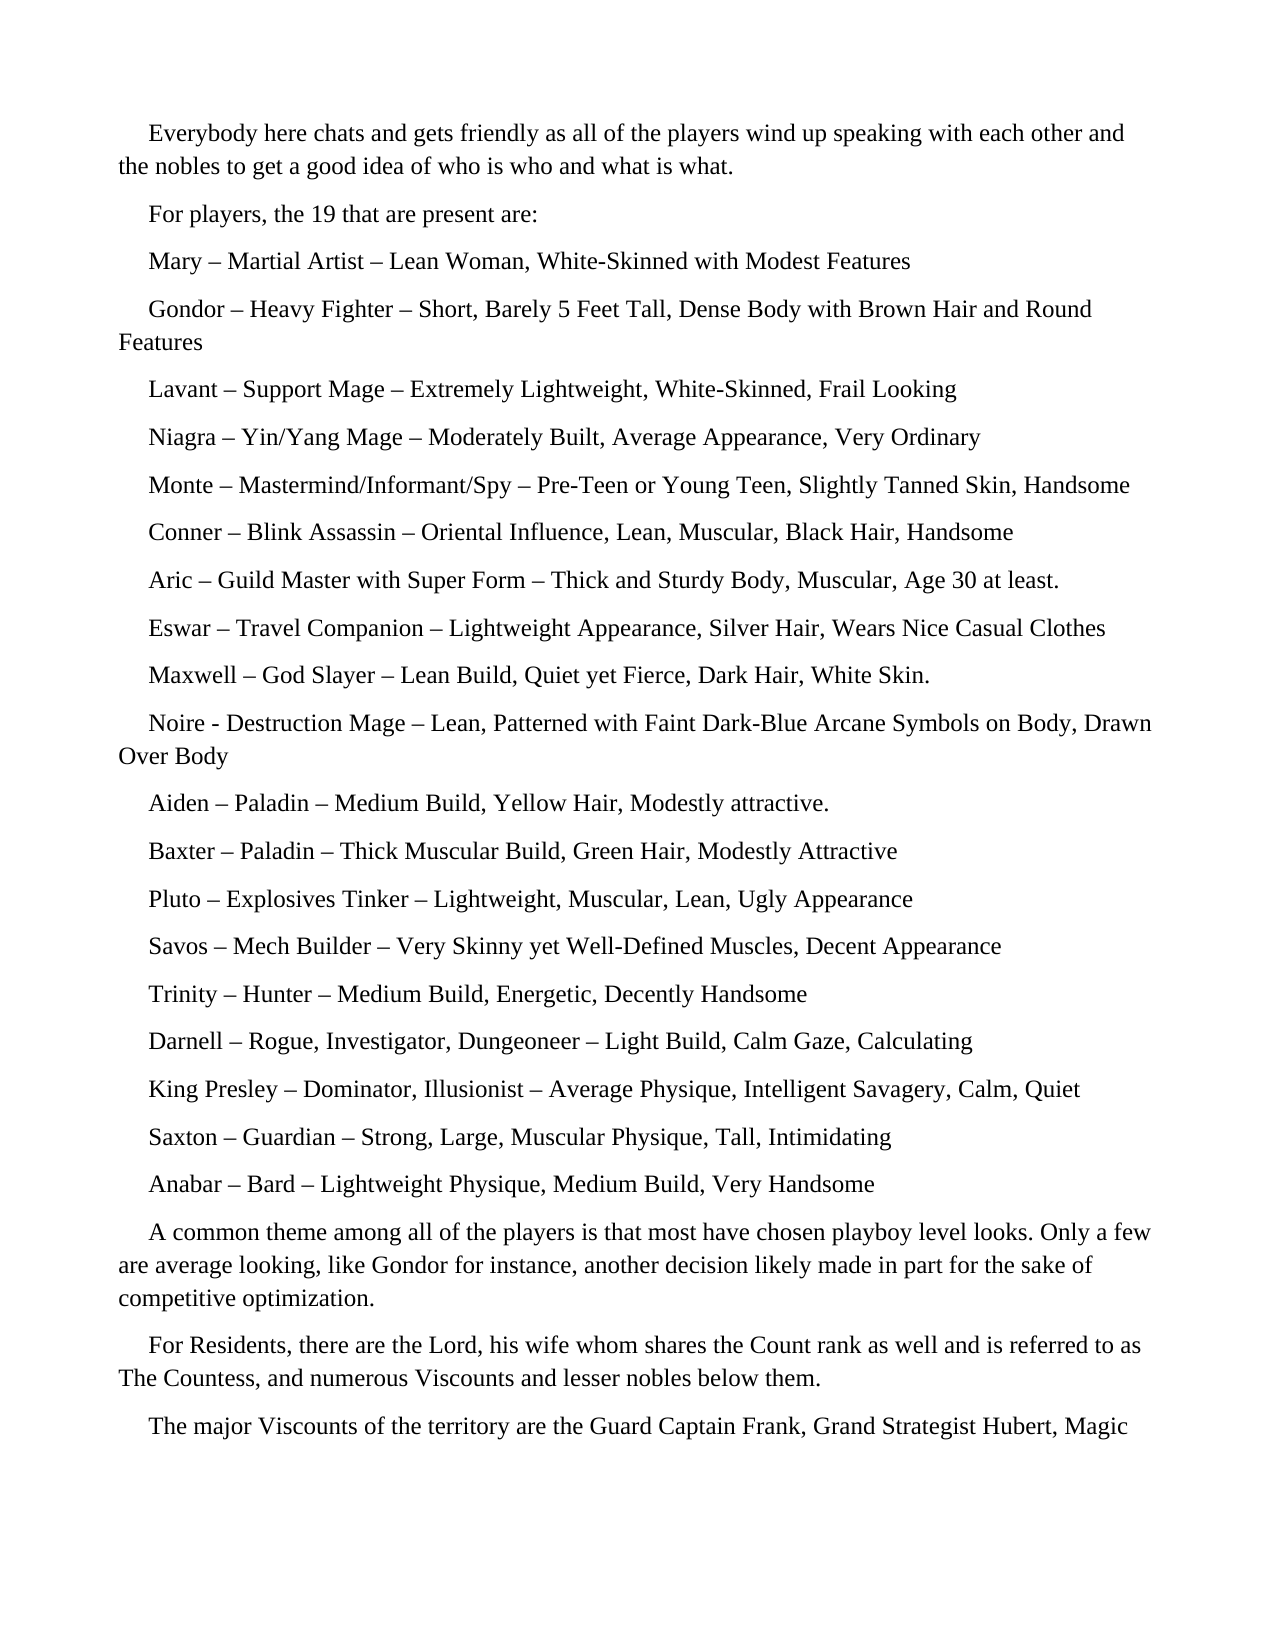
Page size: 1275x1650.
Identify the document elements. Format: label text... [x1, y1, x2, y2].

text For players, the 19 that are present are: [118, 199, 1157, 227]
text Noire - Destruction Mage – Lean, Patterned with Faint Dark-Blue Arcane Symbols on Body, Drawn Over Body [118, 708, 1157, 769]
text Conner – Blink Assassin – Oriental Influence, Lean, Muscular, Black Hair, Handsome [118, 517, 1157, 546]
text Maxwell – God Slayer – Lean Build, Quiet yet Fierce, Dark Hair, White Skin. [118, 660, 1157, 689]
text Monte – Mastermind/Informant/Spy – Pre-Teen or Young Teen, Slightly Tanned Skin, Handsome [118, 470, 1157, 498]
text For Residents, there are the Lord, his wife whom shares the Count rank as well and is referred to as The Countess, and numerous Viscounts and lesser nobles below them. [118, 1331, 1157, 1392]
text Eswar – Travel Companion – Lightweight Appearance, Silver Hair, Wears Nice Casual Clothes [118, 613, 1157, 641]
text Everybody here chats and gets friendly as all of the players wind up speaking with each other and the nobles to get a good idea of who is who and what is what. [118, 118, 1157, 180]
text The major Viscounts of the territory are the Guard Captain Frank, Grand Strategist Hubert, Magic [118, 1411, 1157, 1440]
text Lavant – Support Mage – Extremely Lightweight, White-Skinned, Frail Looking [118, 374, 1157, 403]
text Gondor – Heavy Fighter – Short, Barely 5 Feet Tall, Dense Body with Brown Hair and Round Features [118, 294, 1157, 356]
text Baxter – Paladin – Thick Muscular Build, Green Hair, Modestly Attractive [118, 836, 1157, 865]
text King Presley – Dominator, Illusionist – Average Physique, Intelligent Savagery, Calm, Quiet [118, 1074, 1157, 1103]
text Trinity – Hunter – Medium Build, Energetic, Decently Handsome [118, 979, 1157, 1008]
text Aiden – Paladin – Medium Build, Yellow Hair, Modestly attractive. [118, 788, 1157, 817]
text Anabar – Bard – Lightweight Physique, Medium Build, Very Handsome [118, 1169, 1157, 1198]
text Aric – Guild Master with Super Form – Thick and Sturdy Body, Muscular, Age 30 at least. [118, 565, 1157, 594]
text Mary – Martial Artist – Lean Woman, White-Skinned with Modest Features [118, 246, 1157, 275]
text Savos – Mech Builder – Very Skinny yet Well-Defined Muscles, Decent Appearance [118, 931, 1157, 960]
text A common theme among all of the players is that most have chosen playboy level looks. Only a few are average looking, like Gondor for instance, another decision likely made in part for the sake of competitive optimization. [118, 1217, 1157, 1312]
text Pluto – Explosives Tinker – Lightweight, Muscular, Lean, Ugly Appearance [118, 884, 1157, 912]
text Niagra – Yin/Yang Mage – Moderately Built, Average Appearance, Very Ordinary [118, 422, 1157, 451]
text Darnell – Rogue, Investigator, Dungeoneer – Light Build, Calm Gaze, Calculating [118, 1026, 1157, 1055]
text Saxton – Guardian – Strong, Large, Muscular Physique, Tall, Intimidating [118, 1122, 1157, 1150]
